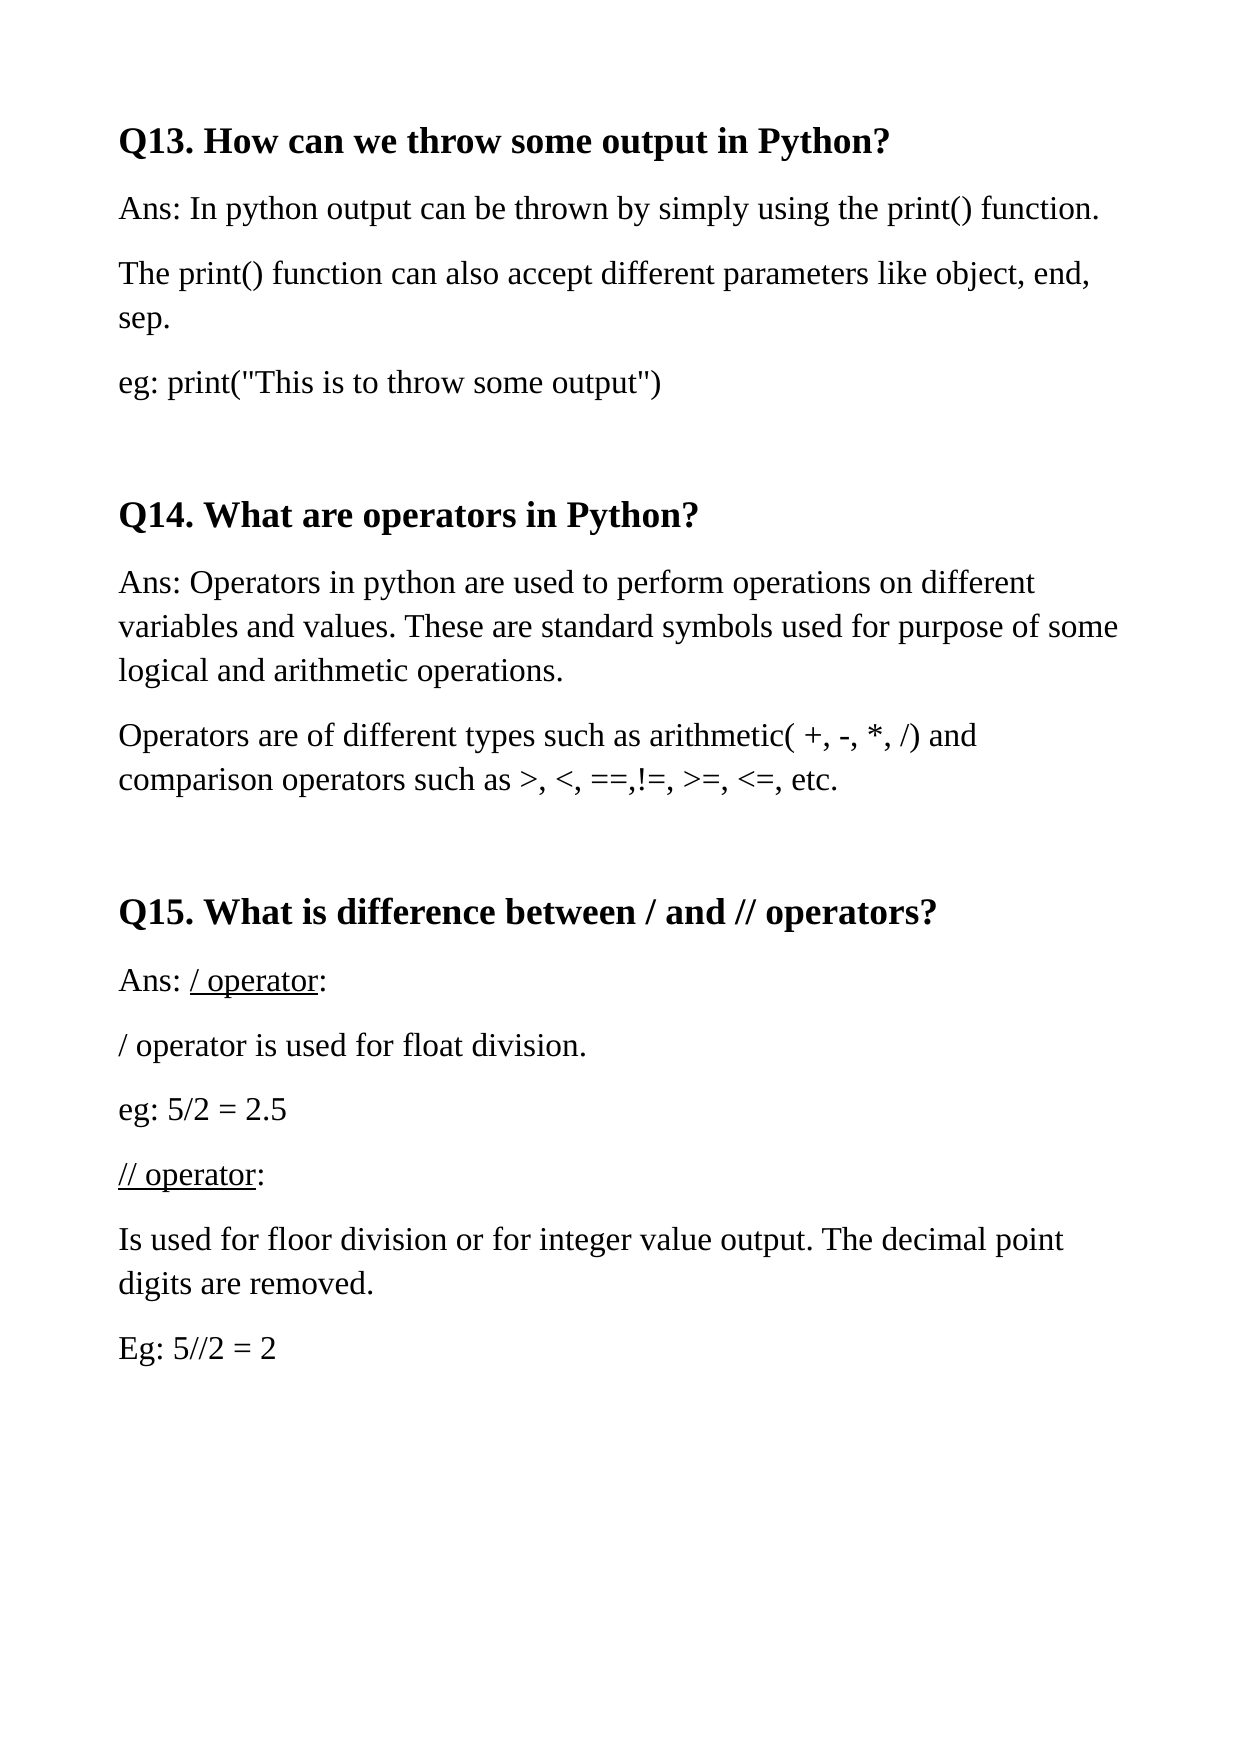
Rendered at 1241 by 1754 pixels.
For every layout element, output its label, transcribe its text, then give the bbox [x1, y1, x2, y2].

text Is used for floor division or for integer value output. The decimal point digits are removed. [118, 1219, 1122, 1302]
text Q13. How can we throw some output in Python? [118, 118, 1122, 161]
text Operators are of different types such as arithmetic( +, -, *, /) and comparison operators such as >, <, ==,!=, >=, <=, etc. [118, 716, 1122, 798]
text eg: print("This is to throw some output") [118, 362, 1122, 401]
text // operator: [118, 1154, 1122, 1193]
text Q14. What are operators in Python? [118, 492, 1122, 535]
text Ans: / operator: [118, 960, 1122, 998]
text eg: 5/2 = 2.5 [118, 1090, 1122, 1128]
text The print() function can also accept different parameters like object, end, sep. [118, 253, 1122, 336]
text / operator is used for float division. [118, 1025, 1122, 1063]
text Ans: In python output can be thrown by simply using the print() function. [118, 188, 1122, 227]
text Eg: 5//2 = 2 [118, 1328, 1122, 1367]
text Q15. What is difference between / and // operators? [118, 889, 1122, 933]
text Ans: Operators in python are used to perform operations on different variables and values. These are standard symbols used for purpose of some logical and arithmetic operations. [118, 563, 1122, 689]
